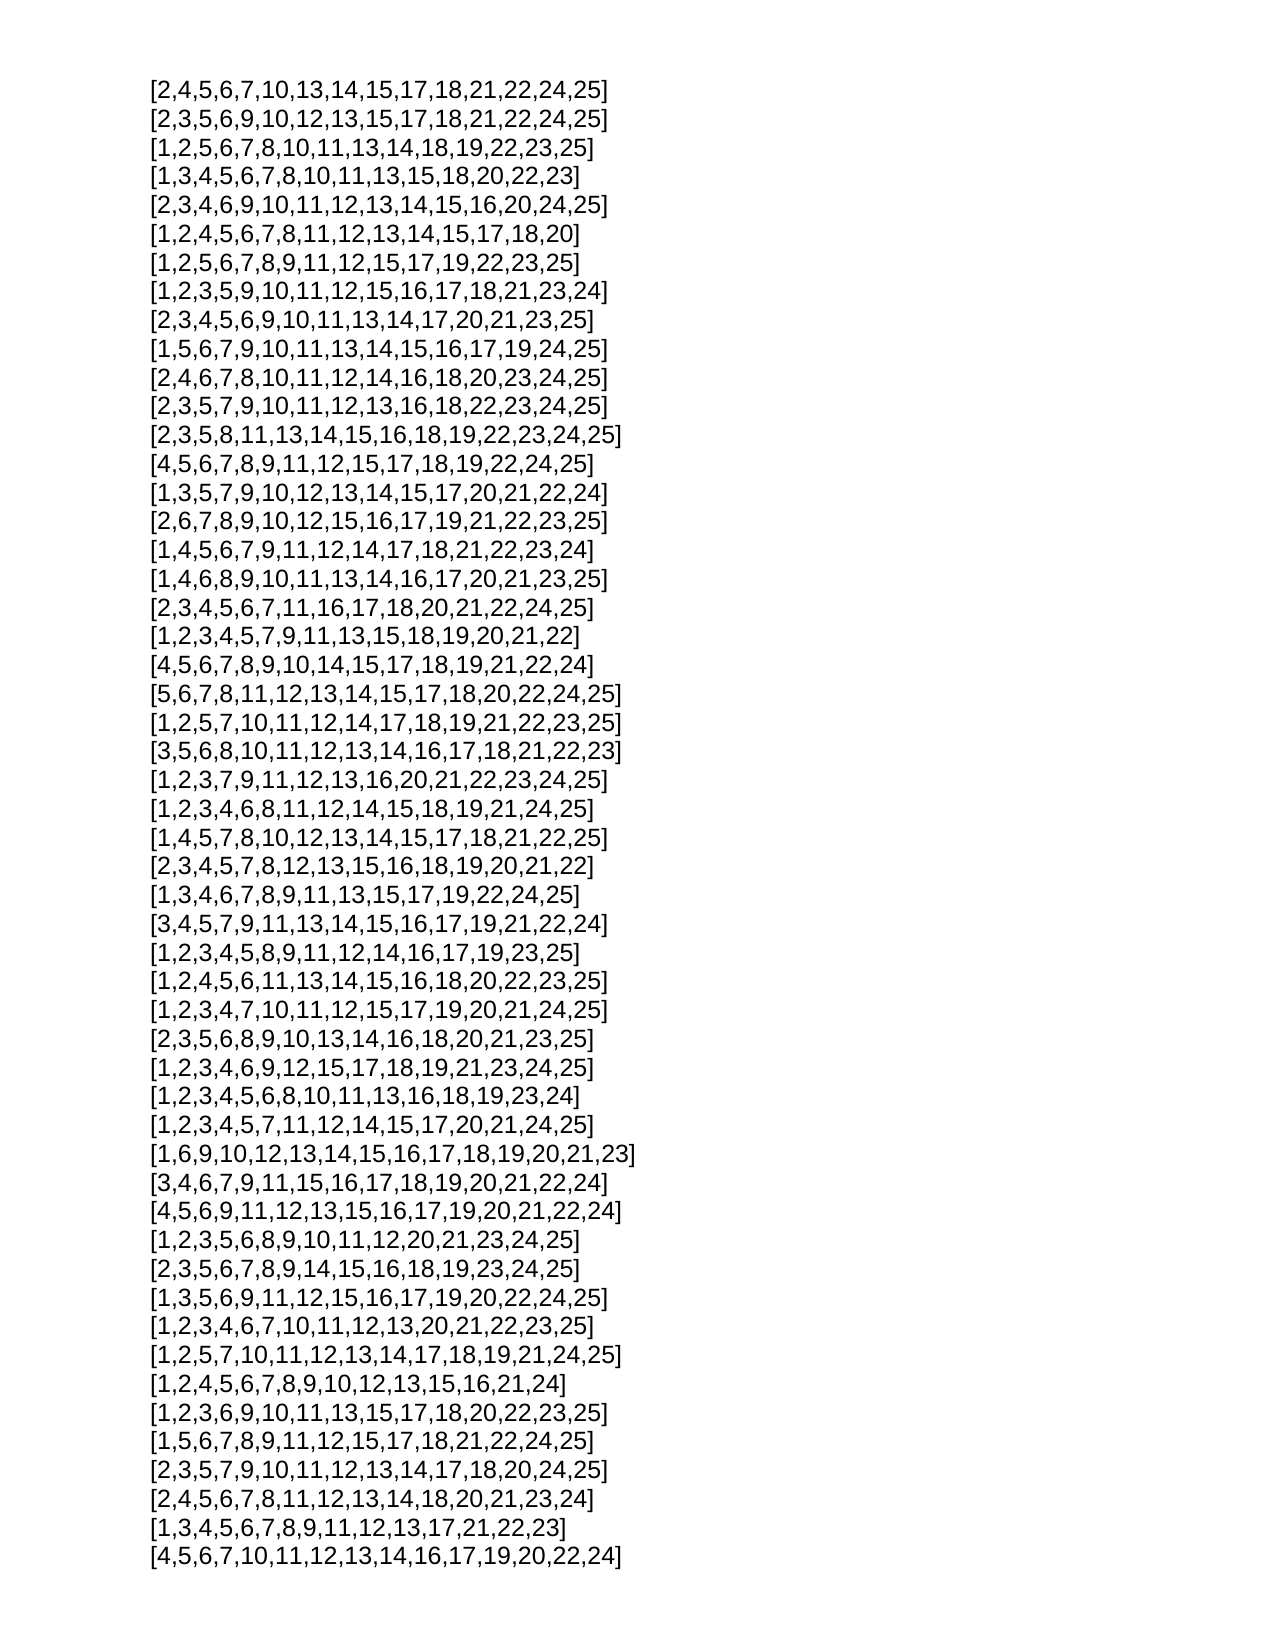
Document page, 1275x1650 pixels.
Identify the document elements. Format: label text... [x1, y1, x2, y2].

text [1,6,9,10,12,13,14,15,16,17,18,19,20,21,23] [150, 1139, 1125, 1167]
text [1,2,3,5,9,10,11,12,15,16,17,18,21,23,24] [150, 276, 1125, 305]
text [1,2,5,7,10,11,12,13,14,17,18,19,21,24,25] [150, 1340, 1125, 1369]
text [1,3,4,5,6,7,8,9,11,12,13,17,21,22,23] [150, 1512, 1125, 1541]
text [1,2,4,5,6,7,8,9,10,12,13,15,16,21,24] [150, 1369, 1125, 1397]
text [2,6,7,8,9,10,12,15,16,17,19,21,22,23,25] [150, 506, 1125, 535]
text [1,3,5,7,9,10,12,13,14,15,17,20,21,22,24] [150, 477, 1125, 506]
text [1,2,3,4,6,9,12,15,17,18,19,21,23,24,25] [150, 1052, 1125, 1081]
text [1,2,3,5,6,8,9,10,11,12,20,21,23,24,25] [150, 1225, 1125, 1254]
text [1,3,4,5,6,7,8,10,11,13,15,18,20,22,23] [150, 161, 1125, 190]
text [1,4,5,7,8,10,12,13,14,15,17,18,21,22,25] [150, 822, 1125, 851]
text [1,3,4,6,7,8,9,11,13,15,17,19,22,24,25] [150, 880, 1125, 909]
text [2,3,5,8,11,13,14,15,16,18,19,22,23,24,25] [150, 420, 1125, 449]
text [4,5,6,9,11,12,13,15,16,17,19,20,21,22,24] [150, 1196, 1125, 1225]
text [5,6,7,8,11,12,13,14,15,17,18,20,22,24,25] [150, 679, 1125, 707]
text [1,2,3,7,9,11,12,13,16,20,21,22,23,24,25] [150, 765, 1125, 794]
text [1,4,5,6,7,9,11,12,14,17,18,21,22,23,24] [150, 535, 1125, 564]
text [1,2,3,4,6,7,10,11,12,13,20,21,22,23,25] [150, 1311, 1125, 1340]
text [1,3,5,6,9,11,12,15,16,17,19,20,22,24,25] [150, 1282, 1125, 1311]
text [1,2,3,4,5,8,9,11,12,14,16,17,19,23,25] [150, 937, 1125, 966]
text [1,2,3,4,5,6,8,10,11,13,16,18,19,23,24] [150, 1081, 1125, 1110]
text [3,4,5,7,9,11,13,14,15,16,17,19,21,22,24] [150, 909, 1125, 937]
text [1,2,3,6,9,10,11,13,15,17,18,20,22,23,25] [150, 1397, 1125, 1426]
text [1,2,4,5,6,11,13,14,15,16,18,20,22,23,25] [150, 966, 1125, 995]
text [2,3,5,6,7,8,9,14,15,16,18,19,23,24,25] [150, 1254, 1125, 1282]
text [3,5,6,8,10,11,12,13,14,16,17,18,21,22,23] [150, 736, 1125, 765]
text [1,5,6,7,9,10,11,13,14,15,16,17,19,24,25] [150, 334, 1125, 362]
text [2,4,6,7,8,10,11,12,14,16,18,20,23,24,25] [150, 362, 1125, 391]
text [4,5,6,7,10,11,12,13,14,16,17,19,20,22,24] [150, 1541, 1125, 1570]
text [2,4,5,6,7,8,11,12,13,14,18,20,21,23,24] [150, 1484, 1125, 1512]
text [3,4,6,7,9,11,15,16,17,18,19,20,21,22,24] [150, 1167, 1125, 1196]
text [2,4,5,6,7,10,13,14,15,17,18,21,22,24,25] [150, 75, 1125, 104]
text [1,2,3,4,7,10,11,12,15,17,19,20,21,24,25] [150, 995, 1125, 1024]
text [2,3,4,5,6,7,11,16,17,18,20,21,22,24,25] [150, 592, 1125, 621]
text [1,2,5,7,10,11,12,14,17,18,19,21,22,23,25] [150, 707, 1125, 736]
text [2,3,5,6,8,9,10,13,14,16,18,20,21,23,25] [150, 1024, 1125, 1052]
text [1,2,5,6,7,8,10,11,13,14,18,19,22,23,25] [150, 132, 1125, 161]
text [1,2,4,5,6,7,8,11,12,13,14,15,17,18,20] [150, 219, 1125, 247]
text [1,2,3,4,5,7,9,11,13,15,18,19,20,21,22] [150, 621, 1125, 650]
text [2,3,5,7,9,10,11,12,13,14,17,18,20,24,25] [150, 1455, 1125, 1484]
text [1,5,6,7,8,9,11,12,15,17,18,21,22,24,25] [150, 1426, 1125, 1455]
text [2,3,4,5,6,9,10,11,13,14,17,20,21,23,25] [150, 305, 1125, 334]
text [1,2,3,4,6,8,11,12,14,15,18,19,21,24,25] [150, 794, 1125, 822]
text [2,3,4,6,9,10,11,12,13,14,15,16,20,24,25] [150, 190, 1125, 219]
text [2,3,5,7,9,10,11,12,13,16,18,22,23,24,25] [150, 391, 1125, 420]
text [2,3,4,5,7,8,12,13,15,16,18,19,20,21,22] [150, 851, 1125, 880]
text [2,3,5,6,9,10,12,13,15,17,18,21,22,24,25] [150, 104, 1125, 132]
text [4,5,6,7,8,9,10,14,15,17,18,19,21,22,24] [150, 650, 1125, 679]
text [1,4,6,8,9,10,11,13,14,16,17,20,21,23,25] [150, 564, 1125, 592]
text [1,2,3,4,5,7,11,12,14,15,17,20,21,24,25] [150, 1110, 1125, 1139]
text [1,2,5,6,7,8,9,11,12,15,17,19,22,23,25] [150, 247, 1125, 276]
text [4,5,6,7,8,9,11,12,15,17,18,19,22,24,25] [150, 449, 1125, 477]
